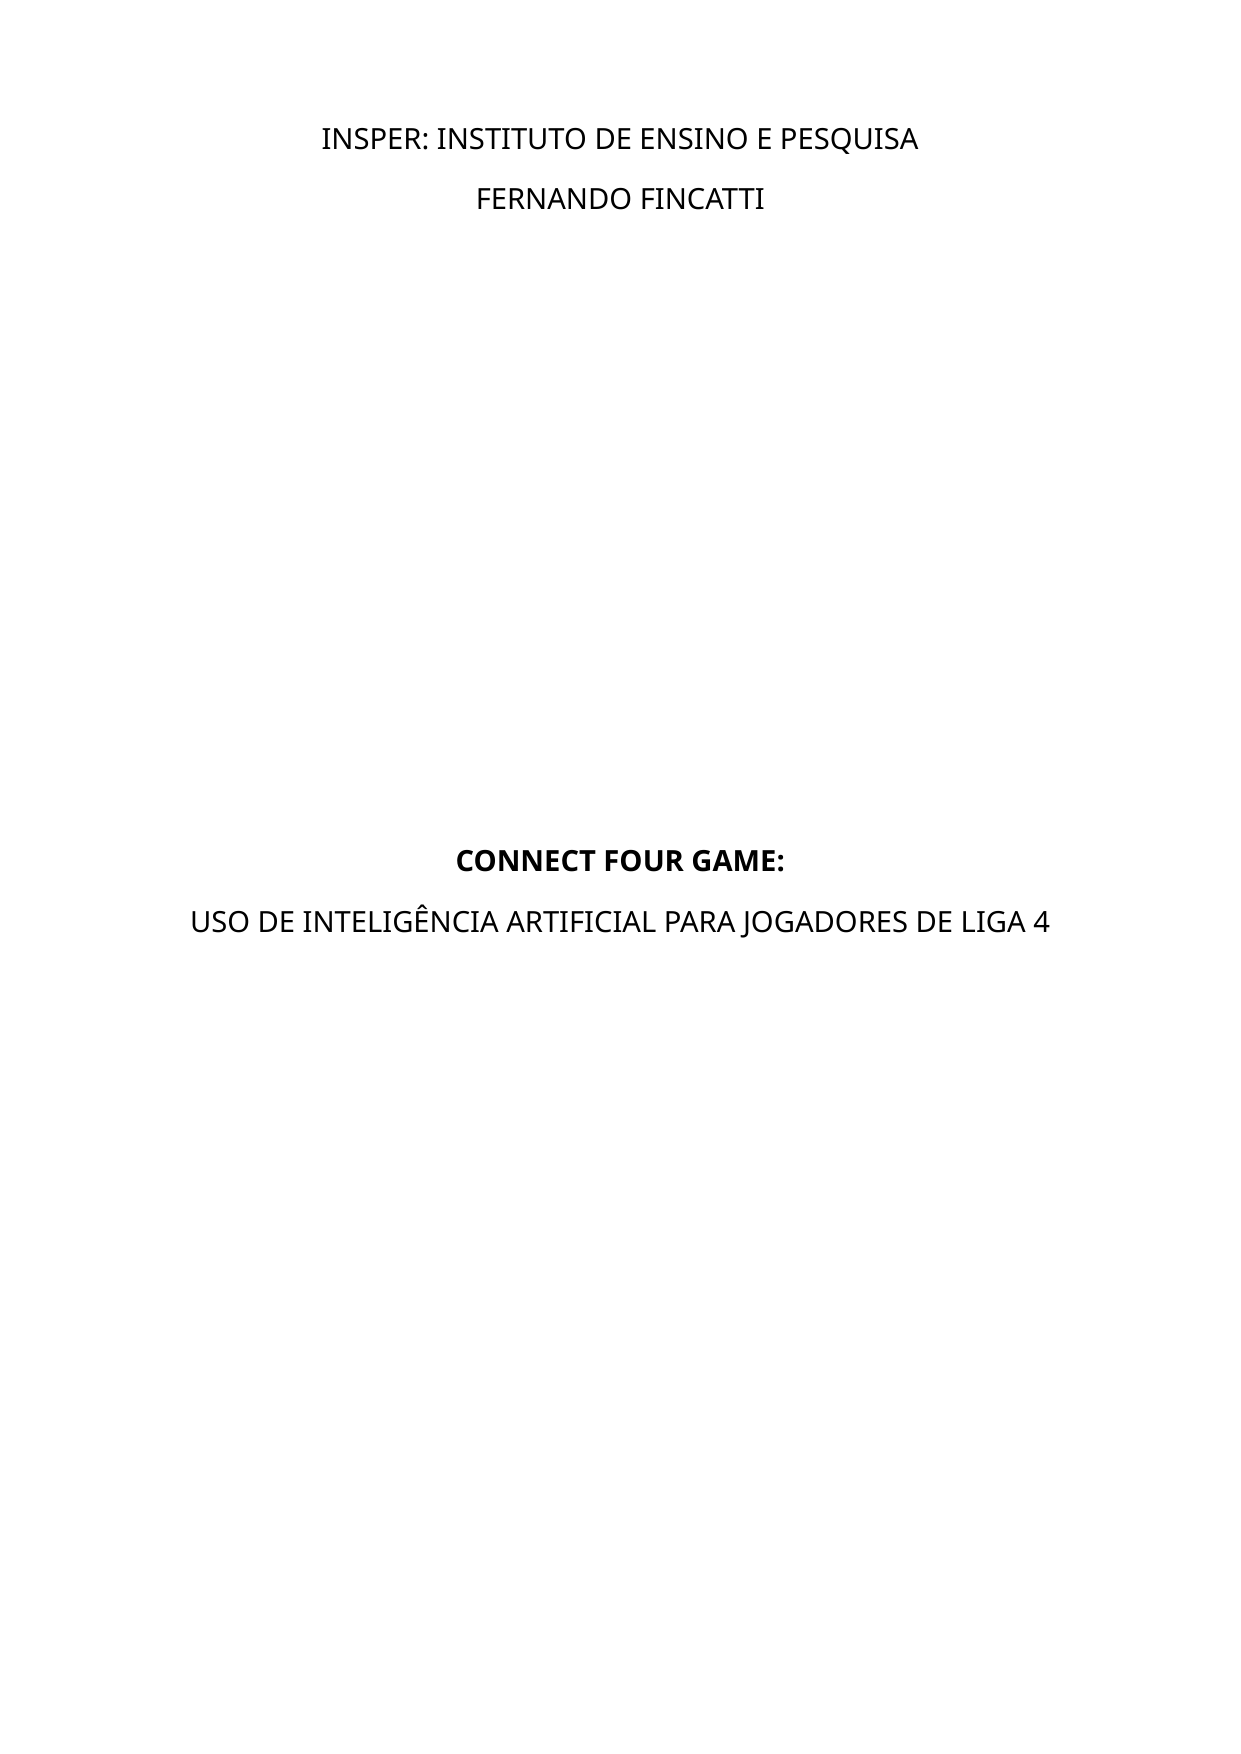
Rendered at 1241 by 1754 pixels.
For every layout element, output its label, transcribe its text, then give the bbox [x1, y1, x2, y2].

text USO DE INTELIGÊNCIA ARTIFICIAL PARA JOGADORES DE LIGA 4 [118, 901, 1122, 941]
text FERNANDO FINCATTI [118, 178, 1122, 218]
text INSPER: INSTITUTO DE ENSINO E PESQUISA [118, 118, 1122, 158]
text CONNECT FOUR GAME: [118, 841, 1122, 880]
